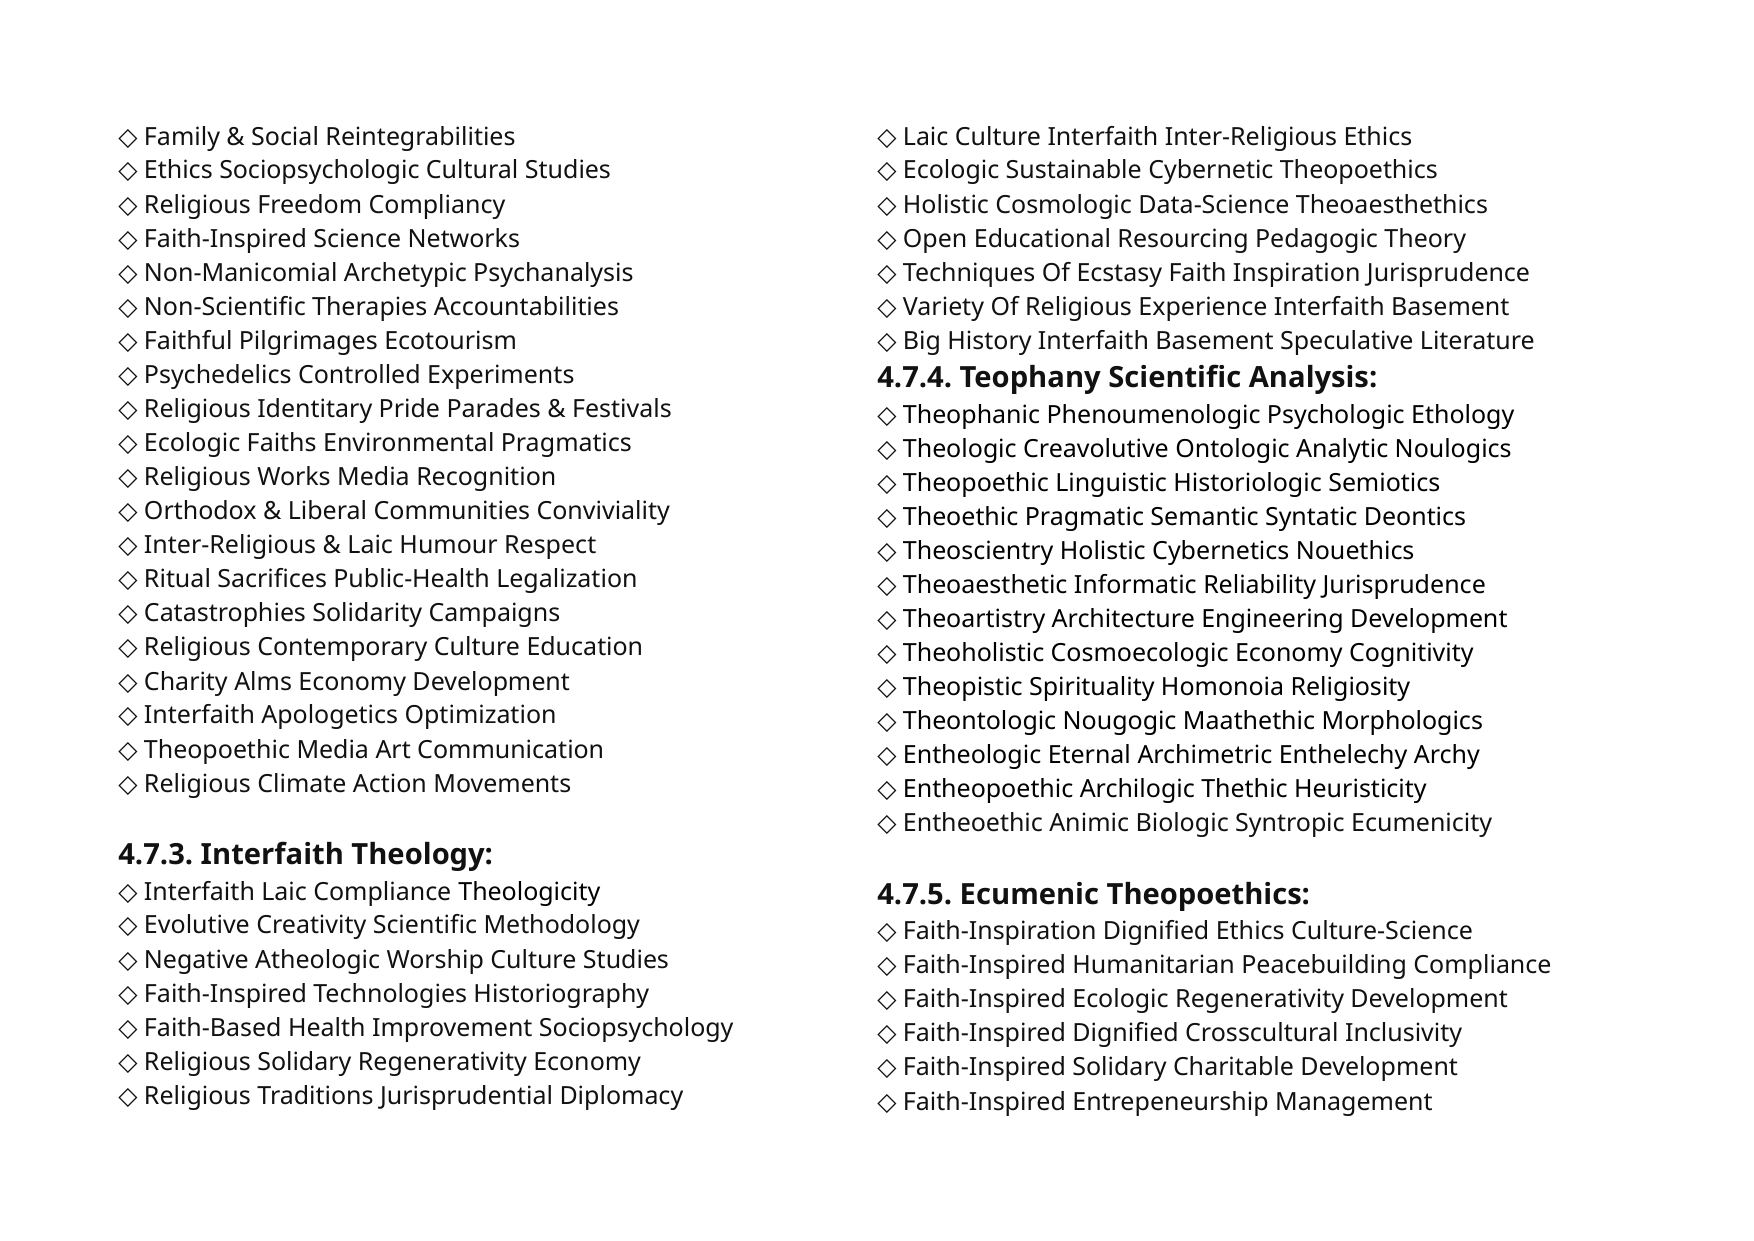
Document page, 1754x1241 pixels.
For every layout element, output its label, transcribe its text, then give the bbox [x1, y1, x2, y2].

text ◇ Techniques Of Ecstasy Faith Inspiration Jurisprudence [877, 254, 1636, 288]
text ◇ Big History Interfaith Basement Speculative Literature [877, 322, 1636, 357]
text ◇ Ritual Sacrifices Public-Health Legalization [118, 561, 877, 595]
text ◇ Theophanic Phenoumenologic Psychologic Ethology [877, 396, 1636, 430]
text ◇ Non-Scientific Therapies Accountabilities [118, 288, 877, 322]
text ◇ Ecologic Sustainable Cybernetic Theopoethics [877, 152, 1636, 186]
text 4.7.3. Interfaith Theology: [118, 833, 877, 873]
text ◇ Interfaith Apologetics Optimization [118, 697, 877, 731]
text ◇ Entheoethic Animic Biologic Syntropic Ecumenicity [877, 805, 1636, 839]
text 4.7.4. Teophany Scientific Analysis: [877, 357, 1636, 396]
text ◇ Variety Of Religious Experience Interfaith Basement [877, 288, 1636, 322]
text ◇ Ecologic Faiths Environmental Pragmatics [118, 425, 877, 459]
text ◇ Faith-Inspired Dignified Crosscultural Inclusivity [877, 1015, 1636, 1049]
text ◇ Religious Freedom Compliancy [118, 186, 877, 220]
text ◇ Faith-Inspired Science Networks [118, 220, 877, 254]
text ◇ Laic Culture Interfaith Inter-Religious Ethics [877, 118, 1636, 152]
text ◇ Faith-Inspired Humanitarian Peacebuilding Compliance [877, 947, 1636, 981]
text ◇ Theoscientry Holistic Cybernetics Nouethics [877, 532, 1636, 567]
text ◇ Theontologic Nougogic Maathethic Morphologics [877, 703, 1636, 737]
text ◇ Charity Alms Economy Development [118, 663, 877, 697]
text ◇ Faith-Inspired Ecologic Regenerativity Development [877, 981, 1636, 1015]
text ◇ Religious Identitary Pride Parades & Festivals [118, 391, 877, 425]
text ◇ Entheologic Eternal Archimetric Enthelechy Archy [877, 737, 1636, 771]
text ◇ Theoethic Pragmatic Semantic Syntatic Deontics [877, 498, 1636, 532]
text ◇ Inter-Religious & Laic Humour Respect [118, 527, 877, 561]
text ◇ Psychedelics Controlled Experiments [118, 357, 877, 391]
text ◇ Family & Social Reintegrabilities [118, 118, 877, 152]
text ◇ Faith-Inspired Entrepeneurship Management [877, 1083, 1636, 1117]
text ◇ Faith-Inspiration Dignified Ethics Culture-Science [877, 913, 1636, 947]
text ◇ Religious Climate Action Movements [118, 765, 877, 799]
text ◇ Theologic Creavolutive Ontologic Analytic Noulogics [877, 430, 1636, 464]
text ◇ Religious Traditions Jurisprudential Diplomacy [118, 1077, 877, 1112]
text ◇ Religious Works Media Recognition [118, 459, 877, 493]
text ◇ Theoholistic Cosmoecologic Economy Cognitivity [877, 635, 1636, 669]
text ◇ Orthodox & Liberal Communities Conviviality [118, 493, 877, 527]
text ◇ Catastrophies Solidarity Campaigns [118, 595, 877, 629]
text ◇ Faith-Inspired Solidary Charitable Development [877, 1049, 1636, 1083]
text ◇ Entheopoethic Archilogic Thethic Heuristicity [877, 771, 1636, 805]
text ◇ Religious Solidary Regenerativity Economy [118, 1043, 877, 1077]
text ◇ Negative Atheologic Worship Culture Studies [118, 941, 877, 975]
text ◇ Religious Contemporary Culture Education [118, 629, 877, 663]
text ◇ Faith-Based Health Improvement Sociopsychology [118, 1009, 877, 1043]
text ◇ Open Educational Resourcing Pedagogic Theory [877, 220, 1636, 254]
text ◇ Non-Manicomial Archetypic Psychanalysis [118, 254, 877, 288]
text ◇ Interfaith Laic Compliance Theologicity [118, 873, 877, 907]
text ◇ Theopoethic Linguistic Historiologic Semiotics [877, 464, 1636, 498]
text ◇ Faith-Inspired Technologies Historiography [118, 975, 877, 1009]
text ◇ Theopoethic Media Art Communication [118, 731, 877, 765]
text ◇ Ethics Sociopsychologic Cultural Studies [118, 152, 877, 186]
text 4.7.5. Ecumenic Theopoethics: [877, 873, 1636, 913]
text ◇ Holistic Cosmologic Data-Science Theoaesthethics [877, 186, 1636, 220]
text ◇ Faithful Pilgrimages Ecotourism [118, 322, 877, 357]
text ◇ Evolutive Creativity Scientific Methodology [118, 907, 877, 941]
text ◇ Theopistic Spirituality Homonoia Religiosity [877, 669, 1636, 703]
text ◇ Theoartistry Architecture Engineering Development [877, 601, 1636, 635]
text ◇ Theoaesthetic Informatic Reliability Jurisprudence [877, 567, 1636, 601]
